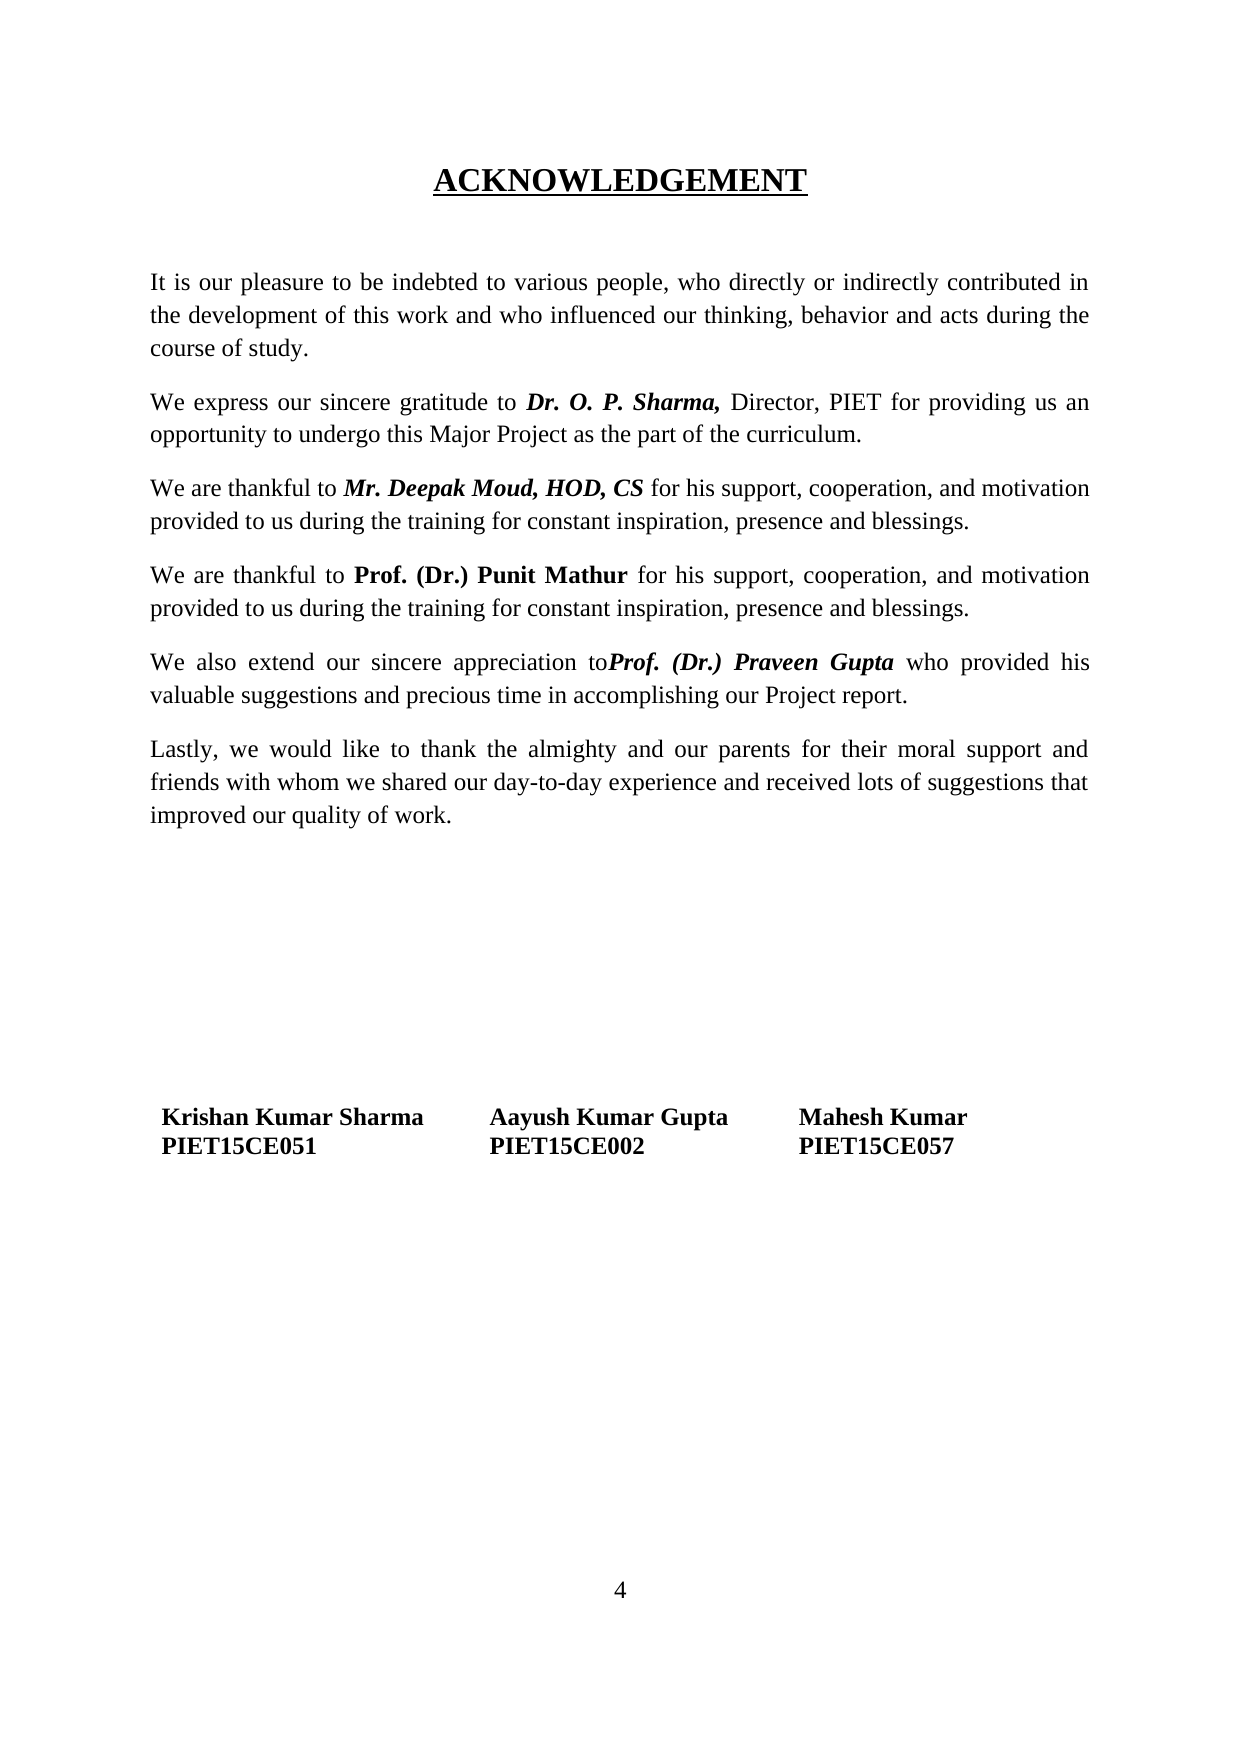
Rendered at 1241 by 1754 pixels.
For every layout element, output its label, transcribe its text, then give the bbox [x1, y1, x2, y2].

table_cell PIET15CE002 [478, 1131, 787, 1160]
text We are thankful to Prof. (Dr.) Punit Mathur for his support, cooperation, and motivation provided to us during the training for constant inspiration, presence and blessings. [150, 560, 1090, 622]
table_header Aayush Kumar Gupta [478, 1103, 787, 1131]
text We express our sincere gratitude to Dr. O. P. Sharma, Director, PIET for providing us an opportunity to undergo this Major Project as the part of the curriculum. [150, 387, 1090, 448]
text We are thankful to Mr. Deepak Moud, HOD, CS for his support, cooperation, and motivation provided to us during the training for constant inspiration, presence and blessings. [150, 473, 1090, 535]
text Lastly, we would like to thank the almighty and our parents for their moral support and friends with whom we shared our day-to-day experience and received lots of suggestions that improved our quality of work. [150, 734, 1090, 829]
table_cell PIET15CE051 [150, 1131, 478, 1160]
text ACKNOWLEDGEMENT [150, 160, 1090, 227]
table_header Mahesh Kumar [788, 1103, 1102, 1131]
text We also extend our sincere appreciation toProf. (Dr.) Praveen Gupta who provided his valuable suggestions and precious time in accomplishing our Project report. [150, 647, 1090, 709]
table_cell PIET15CE057 [788, 1131, 1102, 1160]
text It is our pleasure to be indebted to various people, who directly or indirectly contributed in the development of this work and who influenced our thinking, behavior and acts during the course of study. [150, 267, 1090, 361]
table_header Krishan Kumar Sharma [150, 1103, 478, 1131]
